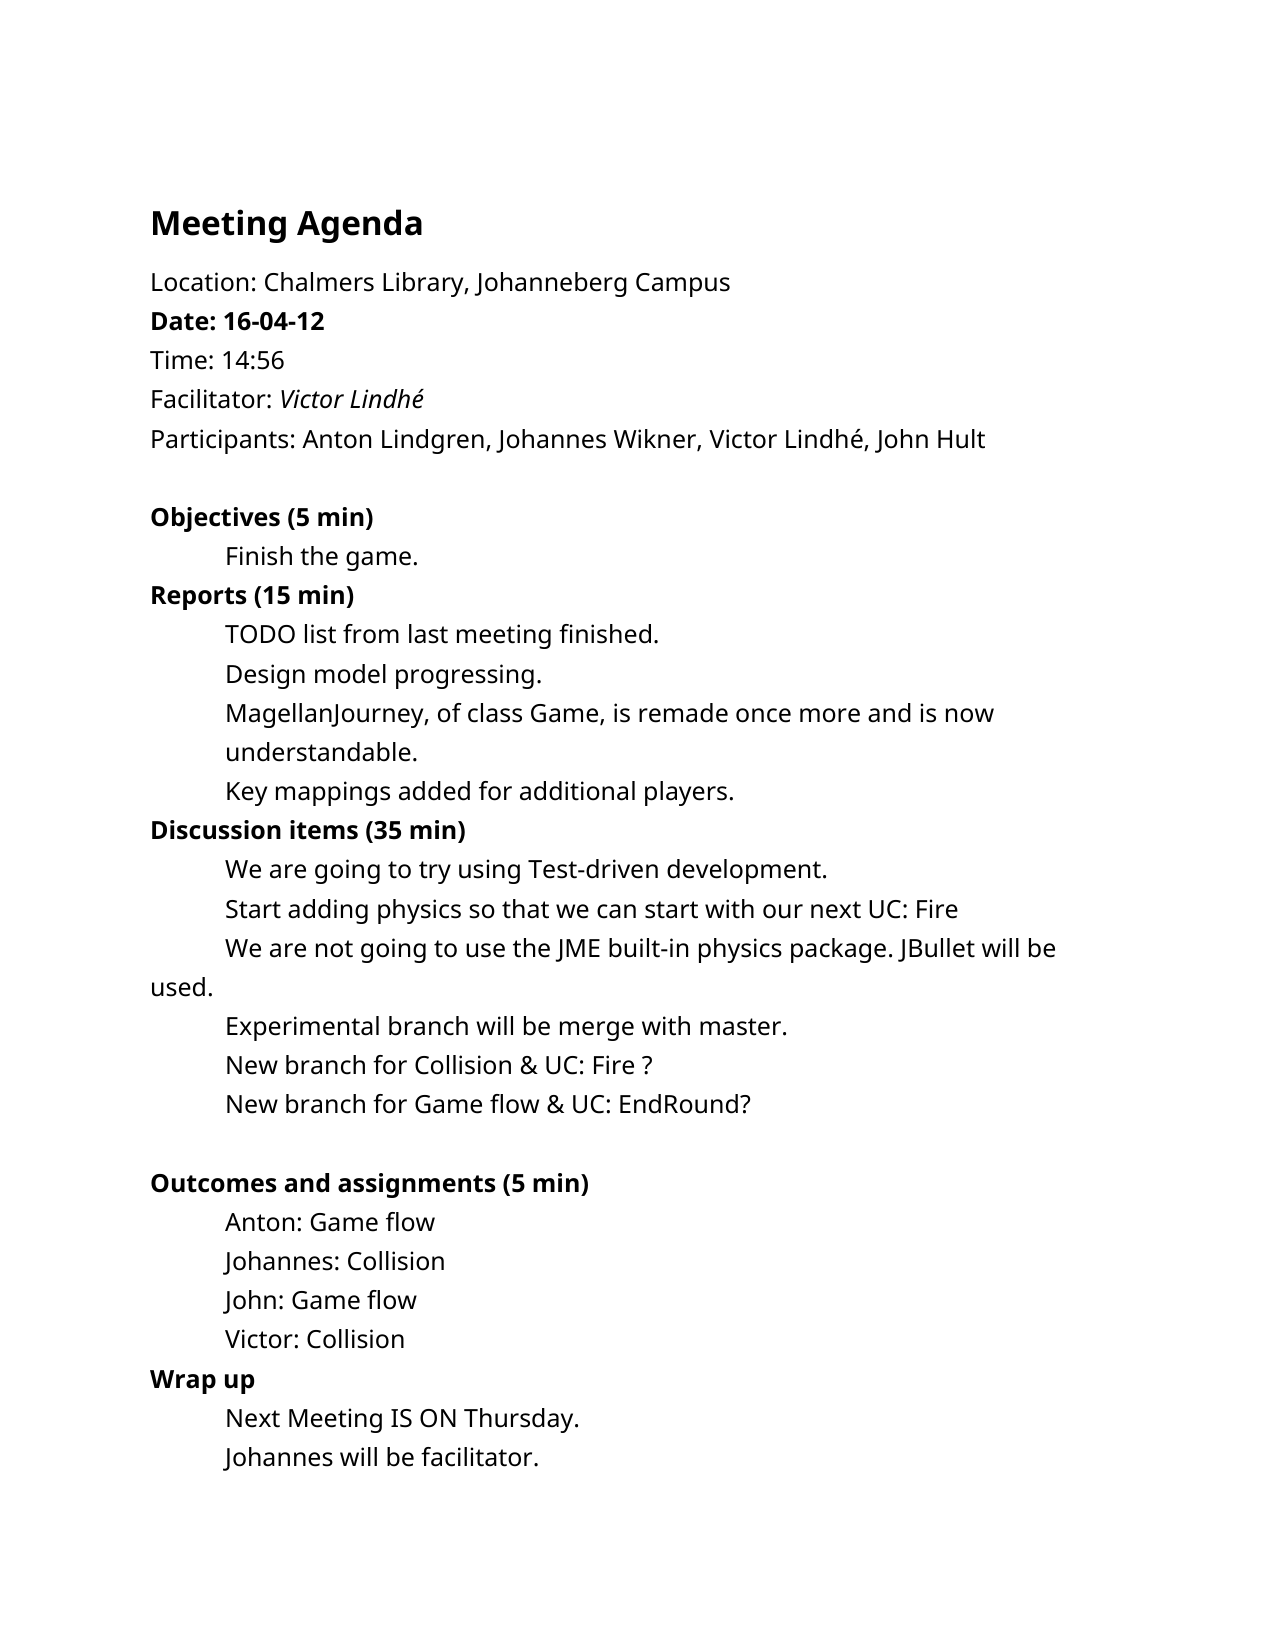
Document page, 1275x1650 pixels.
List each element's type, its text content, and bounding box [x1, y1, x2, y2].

text Participants: Anton Lindgren, Johannes Wikner, Victor Lindhé, John Hult [150, 421, 1125, 455]
text Johannes will be facilitator. [150, 1440, 1125, 1474]
text Discussion items (35 min) [150, 813, 1125, 847]
text Location: Chalmers Library, Johanneberg Campus [150, 265, 1125, 299]
text New branch for Game flow & UC: EndRound? [150, 1087, 1125, 1121]
text Wrap up [150, 1361, 1125, 1395]
text Experimental branch will be merge with master. [150, 1009, 1125, 1043]
text We are going to try using Test-driven development. [150, 852, 1125, 886]
text Time: 14:56 [150, 343, 1125, 377]
text Date: 16-04-12 [150, 304, 1125, 338]
text TODO list from last meeting finished. [225, 617, 1125, 651]
text Victor: Collision [150, 1322, 1125, 1356]
text We are not going to use the JME built-in physics package. JBullet will be used. [150, 931, 1125, 1004]
text Johannes: Collision [150, 1244, 1125, 1278]
text Objectives (5 min) [150, 500, 1125, 534]
text Next Meeting IS ON Thursday. [150, 1401, 1125, 1434]
text Start adding physics so that we can start with our next UC: Fire [150, 891, 1125, 925]
text New branch for Collision & UC: Fire ? [150, 1048, 1125, 1082]
text Key mappings added for additional players. [225, 774, 1125, 808]
text Outcomes and assignments (5 min) [150, 1166, 1125, 1199]
text Facilitator: Victor Lindhé [150, 382, 1125, 416]
subtitle Meeting Agenda [150, 200, 1125, 245]
text Design model progressing. [225, 656, 1125, 690]
text Finish the game. [150, 539, 1125, 573]
text Anton: Game flow [150, 1205, 1125, 1239]
text John: Game flow [150, 1283, 1125, 1317]
text MagellanJourney, of class Game, is remade once more and is now understandable. [225, 696, 1125, 769]
text Reports (15 min) [150, 578, 1125, 612]
